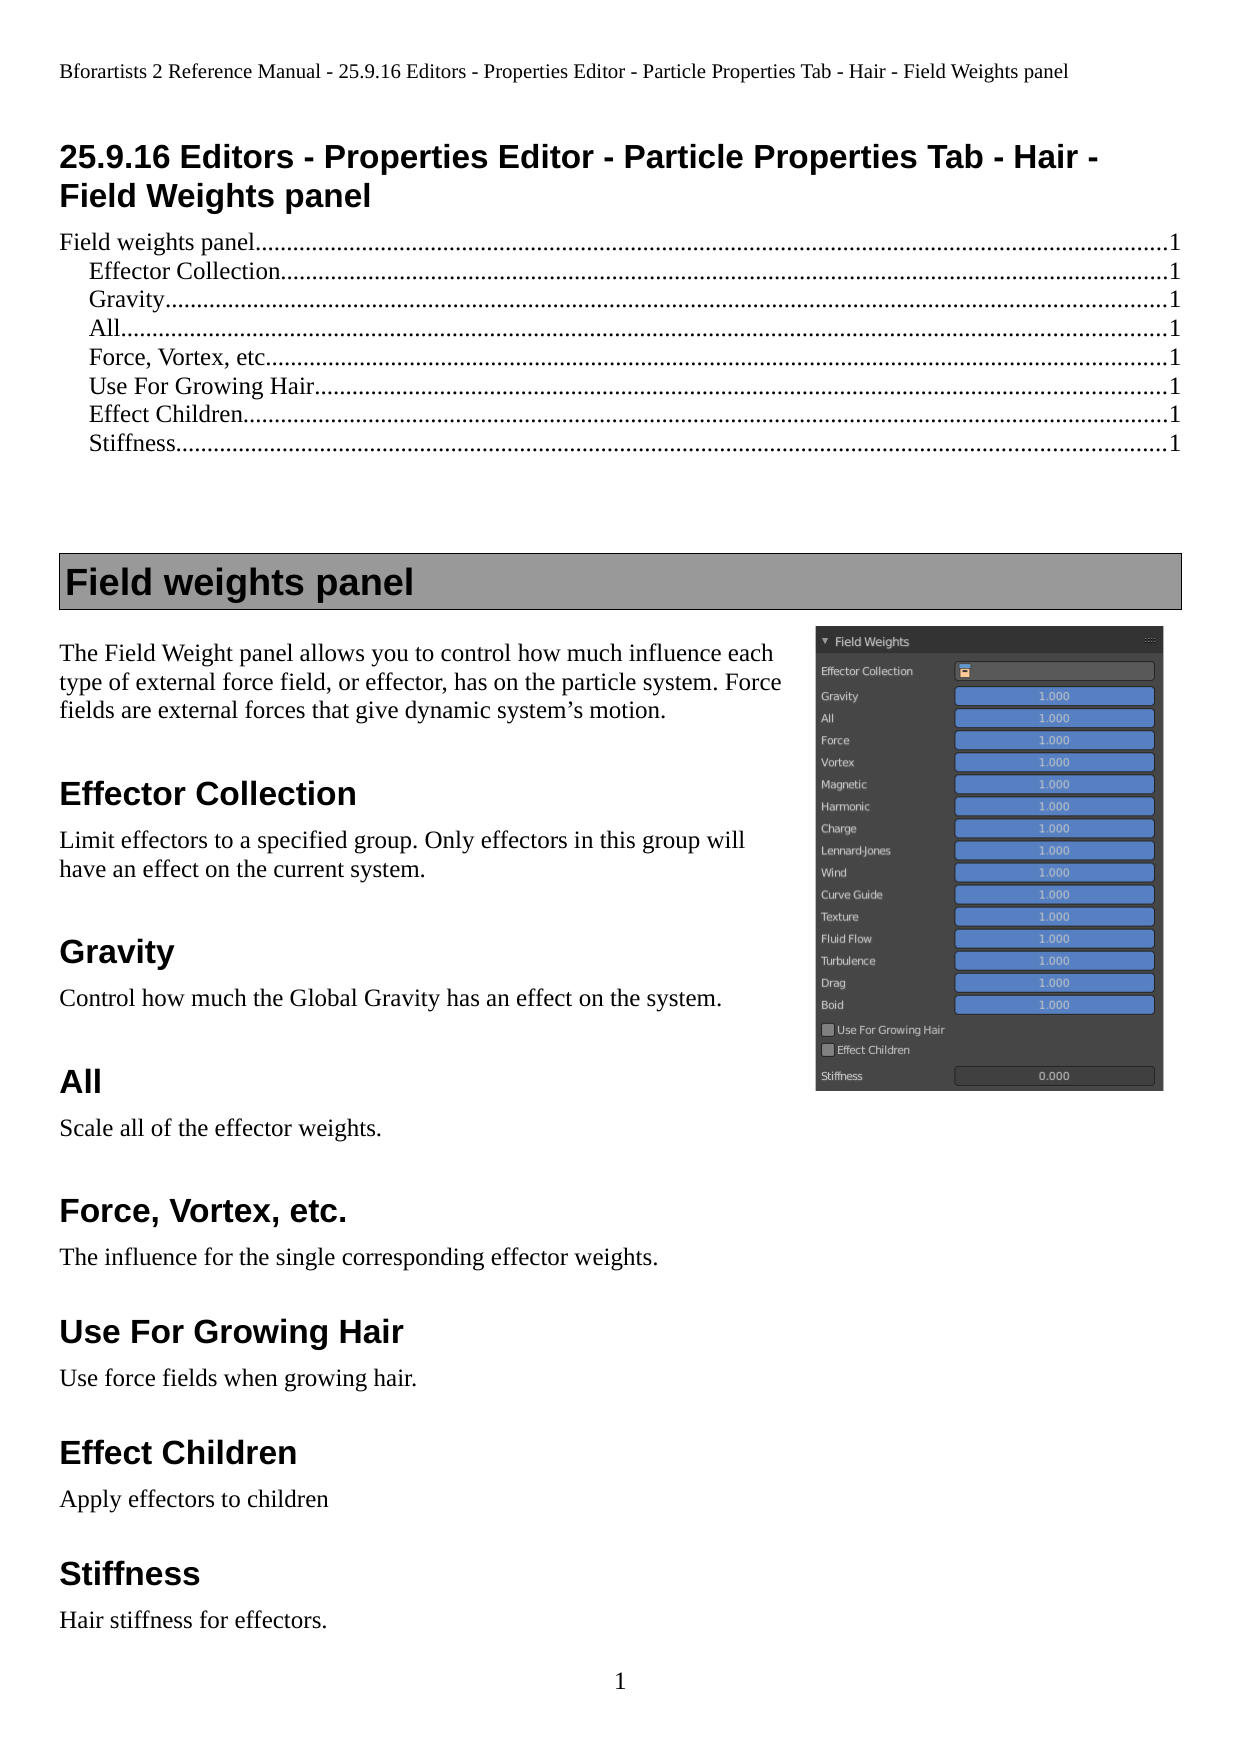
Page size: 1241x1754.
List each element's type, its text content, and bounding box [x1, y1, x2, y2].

text Effector Collection 1 [88, 256, 1181, 284]
text Field weights panel 1 [59, 227, 1181, 256]
text The Field Weight panel allows you to control how much influence each type of external force field, or effector, has on the particle system. Force fields are external forces that give dynamic system’s motion. [59, 638, 815, 724]
text Limit effectors to a specified group. Only effectors in this group will have an effect on the current system. [59, 825, 815, 883]
table_header Field weights panel [60, 554, 1181, 609]
text All 1 [88, 313, 1181, 342]
subtitle Effector Collection [59, 774, 815, 813]
subtitle Stiffness [59, 1554, 1181, 1593]
picture [815, 626, 1164, 1091]
subtitle [1164, 932, 1181, 971]
text Use force fields when growing hair. [59, 1363, 1181, 1392]
subtitle Force, Vortex, etc. [59, 1191, 1181, 1230]
subtitle Effect Children [59, 1433, 1181, 1472]
text Effect Children 1 [88, 399, 1181, 428]
text Control how much the Global Gravity has an effect on the system. [59, 983, 815, 1012]
text Hair stiffness for effectors. [59, 1605, 1181, 1634]
subtitle All [59, 1062, 1181, 1100]
text The influence for the single corresponding effector weights. [59, 1242, 1181, 1271]
text Stiffness 1 [88, 428, 1181, 457]
subtitle [1164, 774, 1181, 813]
subtitle Gravity [59, 932, 815, 971]
text Scale all of the effector weights. [59, 1113, 1181, 1142]
text Gravity 1 [88, 284, 1181, 313]
text Force, Vortex, etc. 1 [88, 342, 1181, 371]
subtitle Use For Growing Hair [59, 1312, 1181, 1351]
text Use For Growing Hair 1 [88, 371, 1181, 399]
subtitle 25.9.16 Editors - Properties Editor - Particle Properties Tab - Hair - Field Weights panel [59, 138, 1181, 214]
text Apply effectors to children [59, 1484, 1181, 1513]
